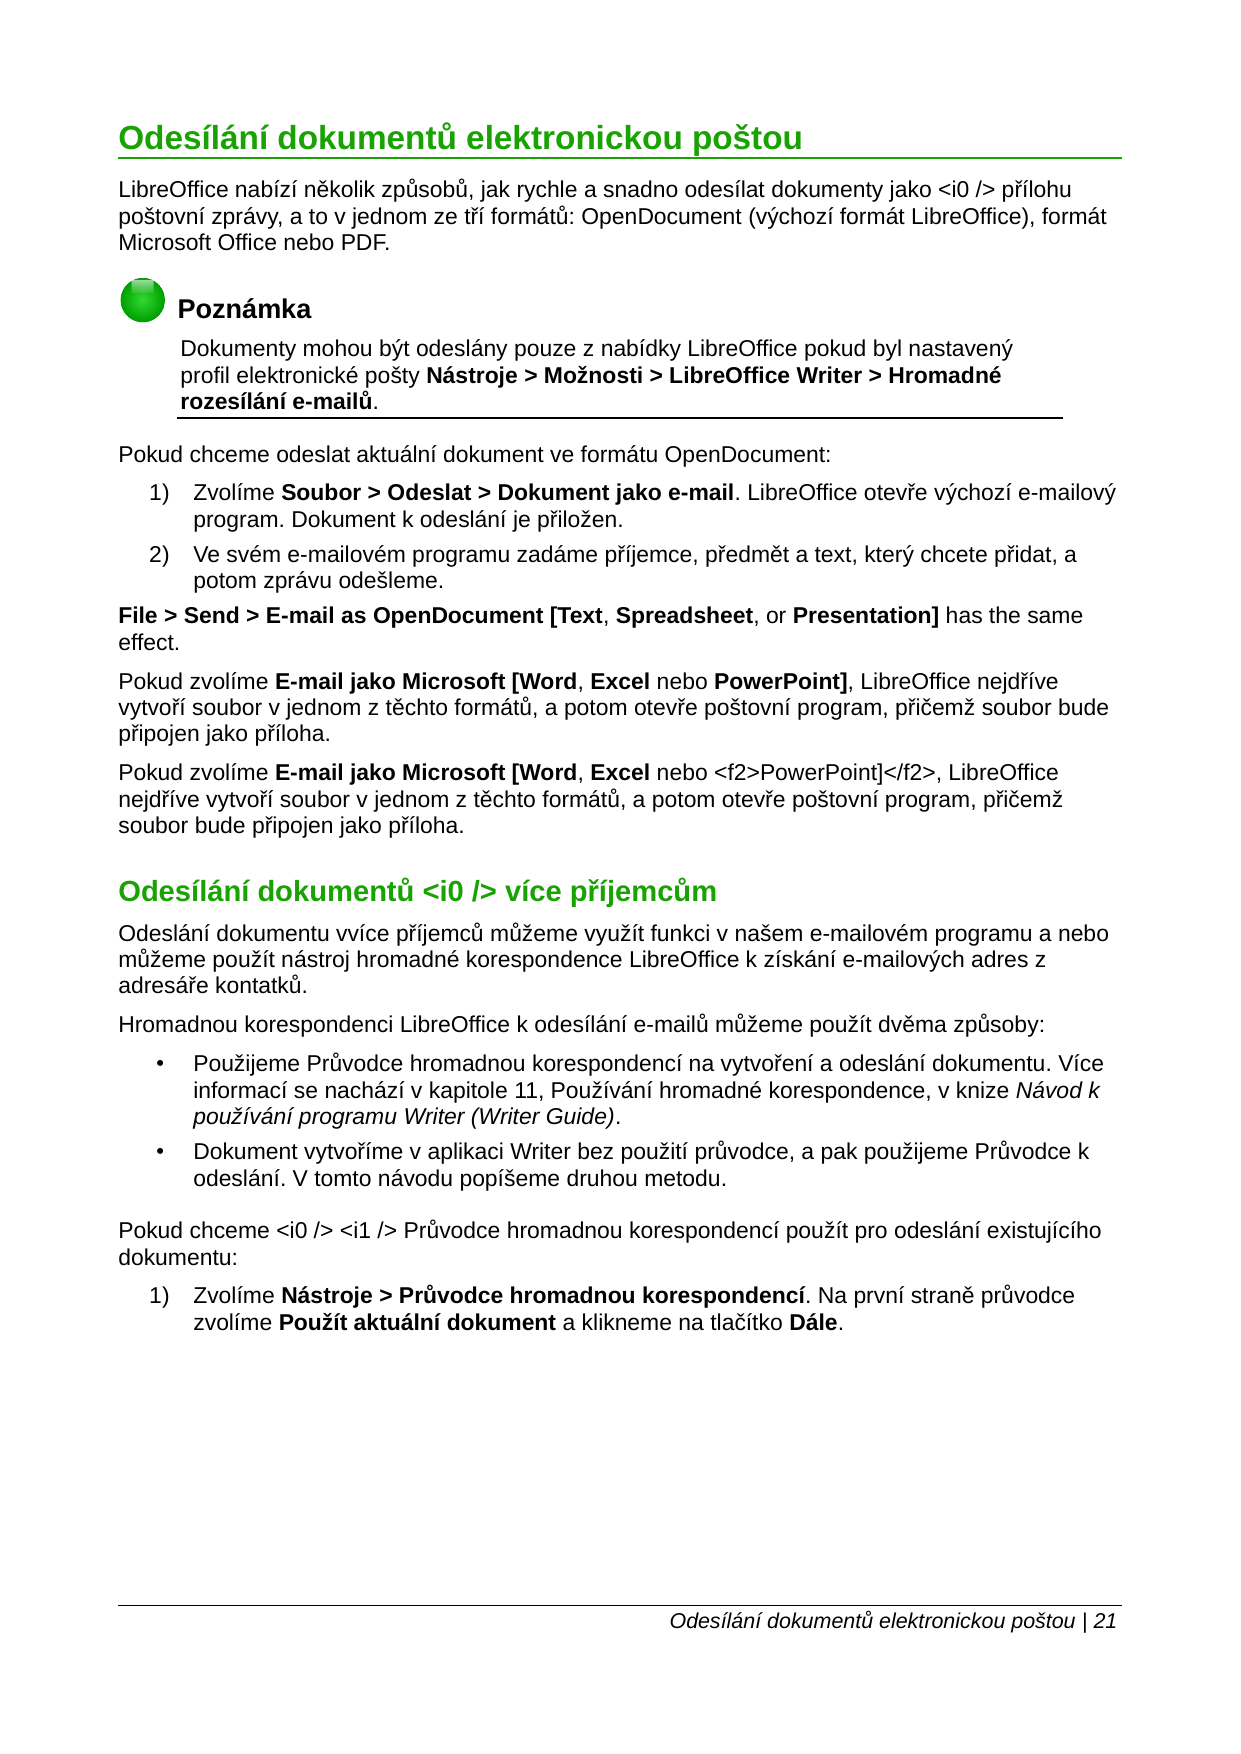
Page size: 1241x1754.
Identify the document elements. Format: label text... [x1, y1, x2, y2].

text Dokumenty mohou být odeslány pouze z nabídky LibreOffice pokud byl nastavený profil elektronické pošty Nástroje > Možnosti > LibreOffice Writer > Hromadné rozesílání e-mailů. [177, 332, 1063, 417]
list Použijeme Průvodce hromadnou korespondencí na vytvoření a odeslání dokumentu. Více informací se nachází v kapitole 11, Používání hromadné korespondence, v knize Návod k používání programu Writer (Writer Guide). [156, 1050, 1122, 1129]
list Pokud chceme odeslat aktuální dokument ve formátu OpenDocument: [118, 441, 1122, 467]
list Ve svém e-mailovém programu zadáme příjemce, předmět a text, který chcete přidat, a potom zprávu odešleme. [169, 541, 1122, 594]
subtitle Odesílání dokumentů <i0 /> více příjemcům [118, 874, 1122, 908]
list Dokument vytvoříme v aplikaci Writer bez použití průvodce, a pak použijeme Průvodce k odeslání. V tomto návodu popíšeme druhou metodu. [156, 1138, 1122, 1191]
list Zvolíme Soubor > Odeslat > Dokument jako e-mail. LibreOffice otevře výchozí e-mailový program. Dokument k odeslání je přiložen. [169, 479, 1122, 532]
text Pokud zvolíme E-mail jako Microsoft [Word, Excel nebo PowerPoint], LibreOffice nejdříve vytvoří soubor v jednom z těchto formátů, a potom otevře poštovní program, přičemž soubor bude připojen jako příloha. [118, 668, 1122, 747]
text Odeslání dokumentu vvíce příjemců můžeme využít funkci v našem e-mailovém programu a nebo můžeme použít nástroj hromadné korespondence LibreOffice k získání e-mailových adres z adresáře kontatků. [118, 920, 1122, 999]
list Pokud chceme <i0 /> <i1 /> Průvodce hromadnou korespondencí použít pro odeslání existujícího dokumentu: [118, 1217, 1122, 1270]
text Pokud zvolíme E-mail jako Microsoft [Word, Excel nebo <f2>PowerPoint]</f2>, LibreOffice nejdříve vytvoří soubor v jednom z těchto formátů, a potom otevře poštovní program, přičemž soubor bude připojen jako příloha. [118, 759, 1122, 838]
list Zvolíme Nástroje > Průvodce hromadnou korespondencí. Na první straně průvodce zvolíme Použít aktuální dokument a klikneme na tlačítko Dále. [169, 1282, 1122, 1335]
list Hromadnou korespondenci LibreOffice k odesílání e-mailů můžeme použít dvěma způsoby: [118, 1011, 1122, 1038]
text File > Send > E-mail as OpenDocument [Text, Spreadsheet, or Presentation] has the same effect. [118, 602, 1122, 655]
subtitle Poznámka [118, 275, 1122, 325]
text LibreOffice nabízí několik způsobů, jak rychle a snadno odesílat dokumenty jako <i0 /> přílohu poštovní zprávy, a to v jednom ze tří formátů: OpenDocument (výchozí formát LibreOffice), formát Microsoft Office nebo PDF. [118, 176, 1122, 255]
subtitle Odesílání dokumentů elektronickou poštou [118, 118, 1122, 157]
